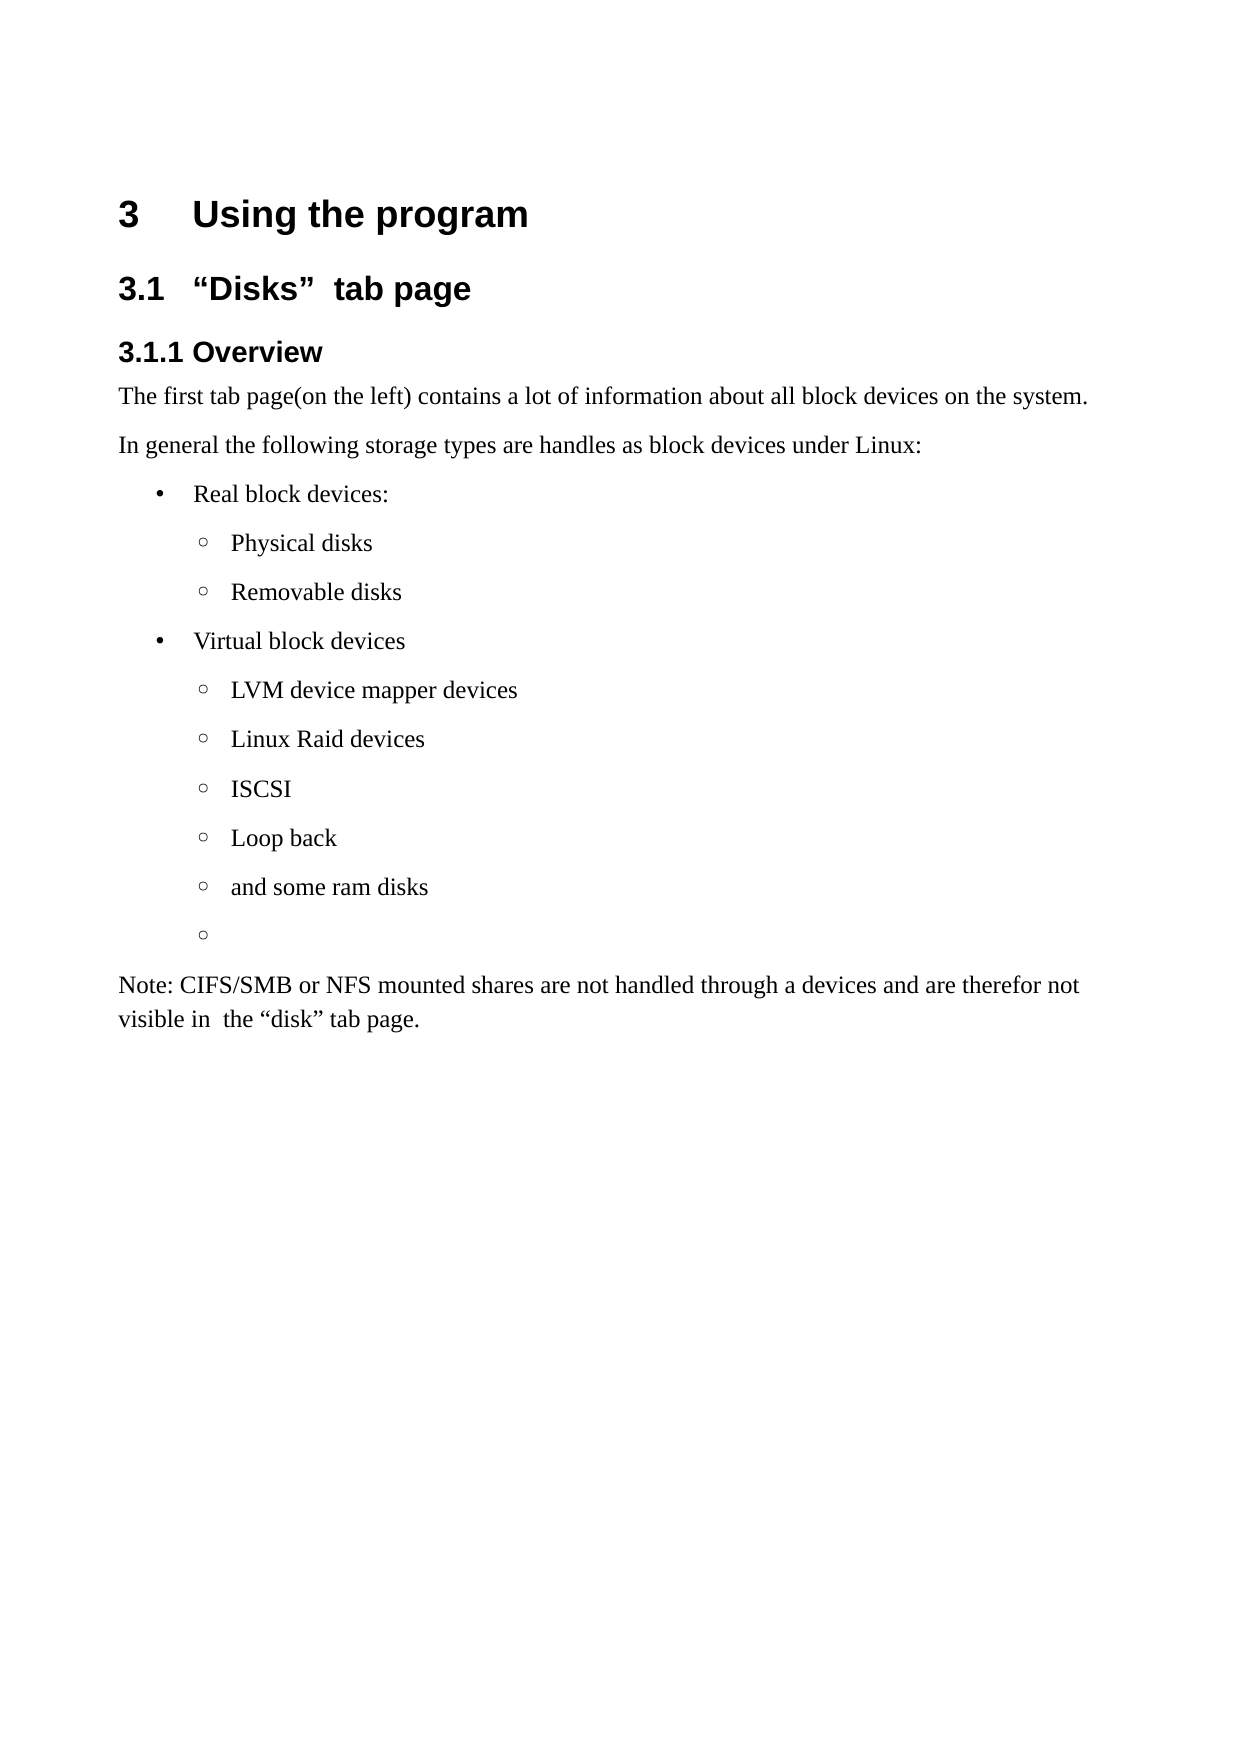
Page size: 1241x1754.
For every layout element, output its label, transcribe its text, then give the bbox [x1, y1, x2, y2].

subtitle Using the program [118, 192, 1122, 236]
text Note: CIFS/SMB or NFS mounted shares are not handled through a devices and are therefor not visible in the “disk” tab page. [118, 970, 1122, 1033]
text The first tab page(on the left) contains a lot of information about all block devices on the system. [118, 381, 1122, 410]
list Linux Raid devices [193, 724, 1122, 753]
list Virtual block devices [156, 626, 1122, 655]
subtitle Overview [118, 335, 1122, 369]
list Loop back [193, 823, 1122, 851]
list LVM device mapper devices [193, 676, 1122, 704]
subtitle “Disks” tab page [118, 269, 1122, 308]
list ISCSI [193, 774, 1122, 802]
list Removable disks [193, 577, 1122, 606]
list and some ram disks [193, 872, 1122, 901]
list Real block devices: [156, 479, 1122, 508]
text In general the following storage types are handles as block devices under Linux: [118, 430, 1122, 459]
list Physical disks [193, 528, 1122, 557]
